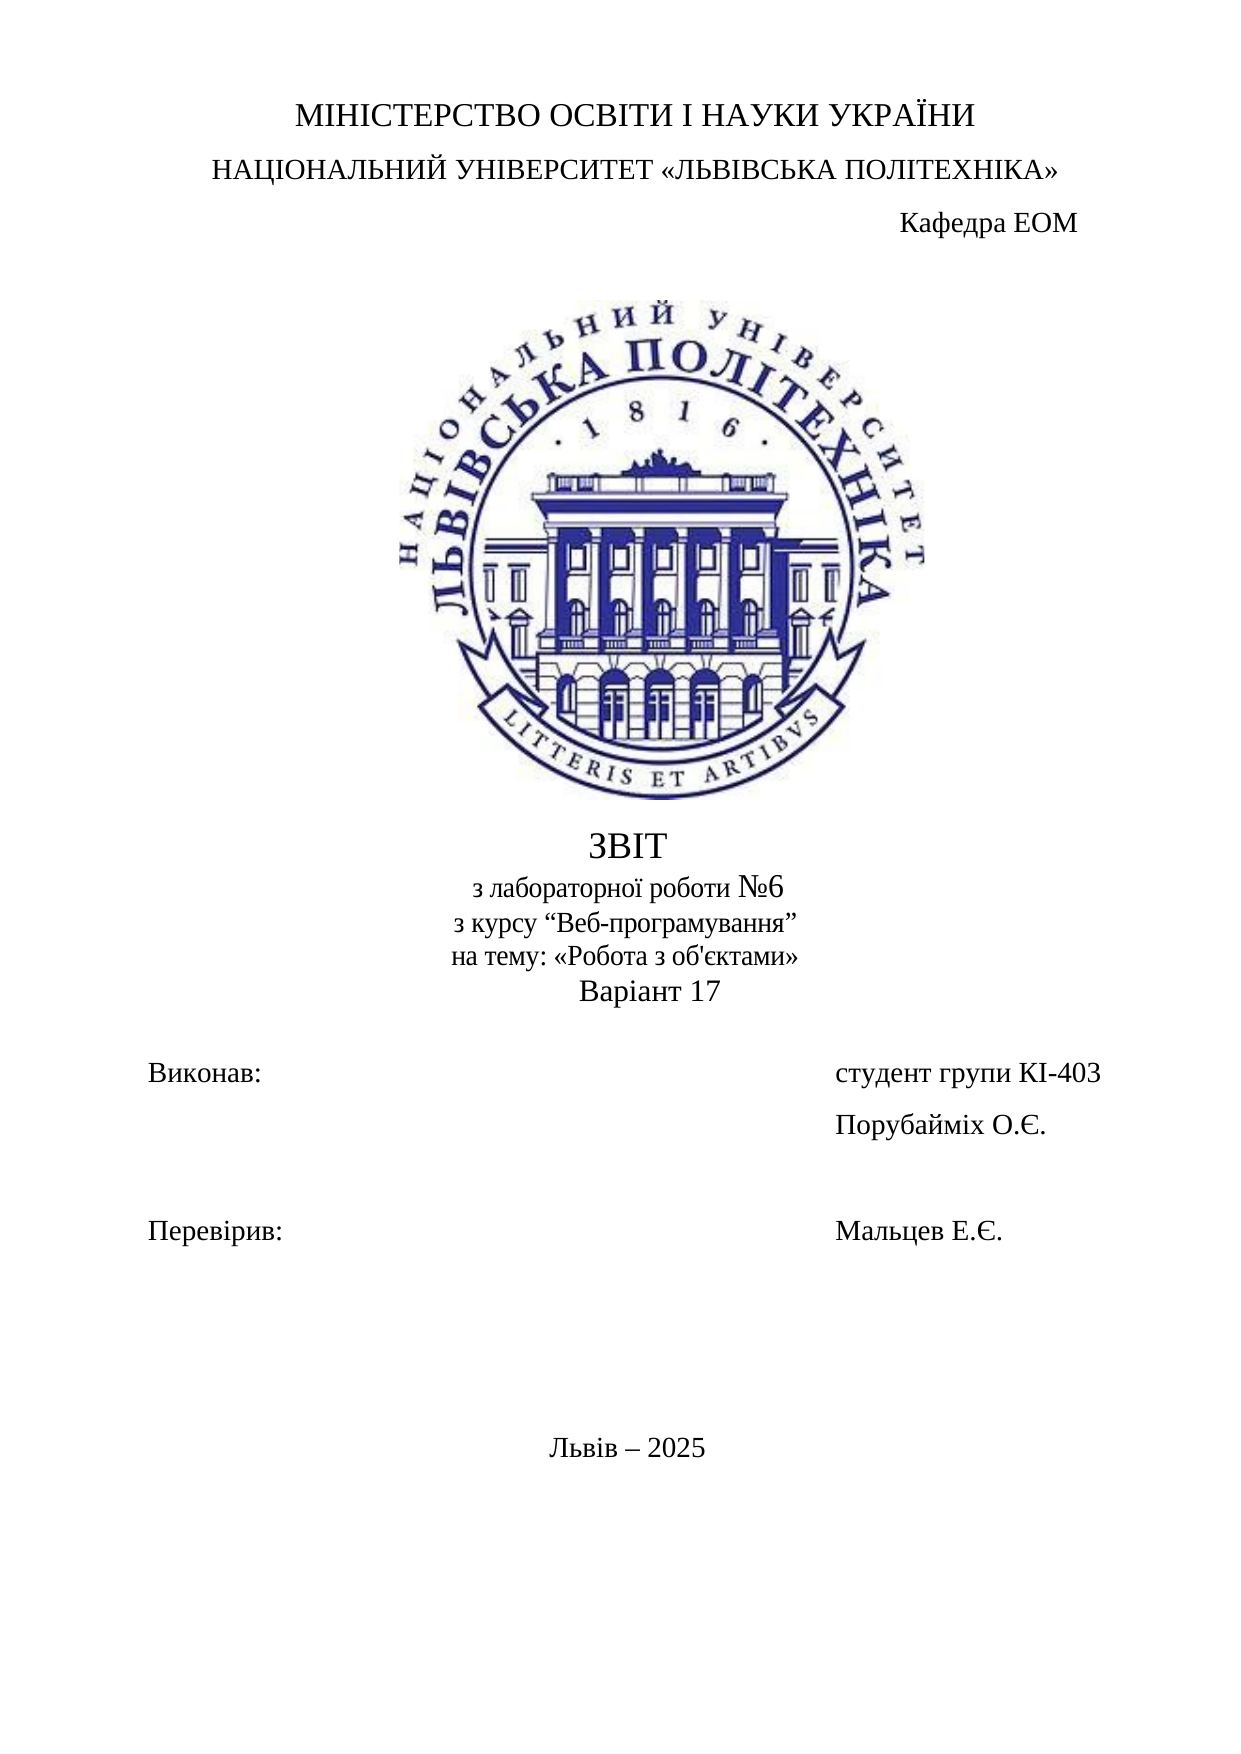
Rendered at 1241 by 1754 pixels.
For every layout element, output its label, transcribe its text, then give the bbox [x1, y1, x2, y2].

text Перевірив: [148, 1213, 806, 1247]
picture [399, 300, 925, 800]
subtitle Кафедра ЕОМ­ [192, 205, 1078, 238]
subtitle НАЦІОНАЛЬНИЙ УНІВЕРСИТЕТ «ЛЬВІВСЬКА ПОЛІТЕХНІКА» [192, 152, 1078, 186]
subtitle ЗВІТ [320, 823, 935, 866]
text з лабораторної роботи №6 [320, 866, 936, 905]
text Виконав: [148, 1055, 806, 1088]
text Львів – 2025 [320, 1430, 934, 1464]
text на тему: «Робота з об'єктами» [148, 938, 1093, 972]
text Мальцев Е.Є. [835, 1213, 1152, 1247]
text Варіант 17 [148, 972, 1152, 1008]
text МІНІСТЕРСТВО ОСВІТИ І НАУКИ УКРАЇНИ [221, 95, 1048, 134]
text з курсу “Веб-програмування” [266, 905, 974, 938]
text студент групи КІ-403 [835, 1055, 1152, 1088]
text Порубайміх О.Є. [835, 1107, 1152, 1141]
